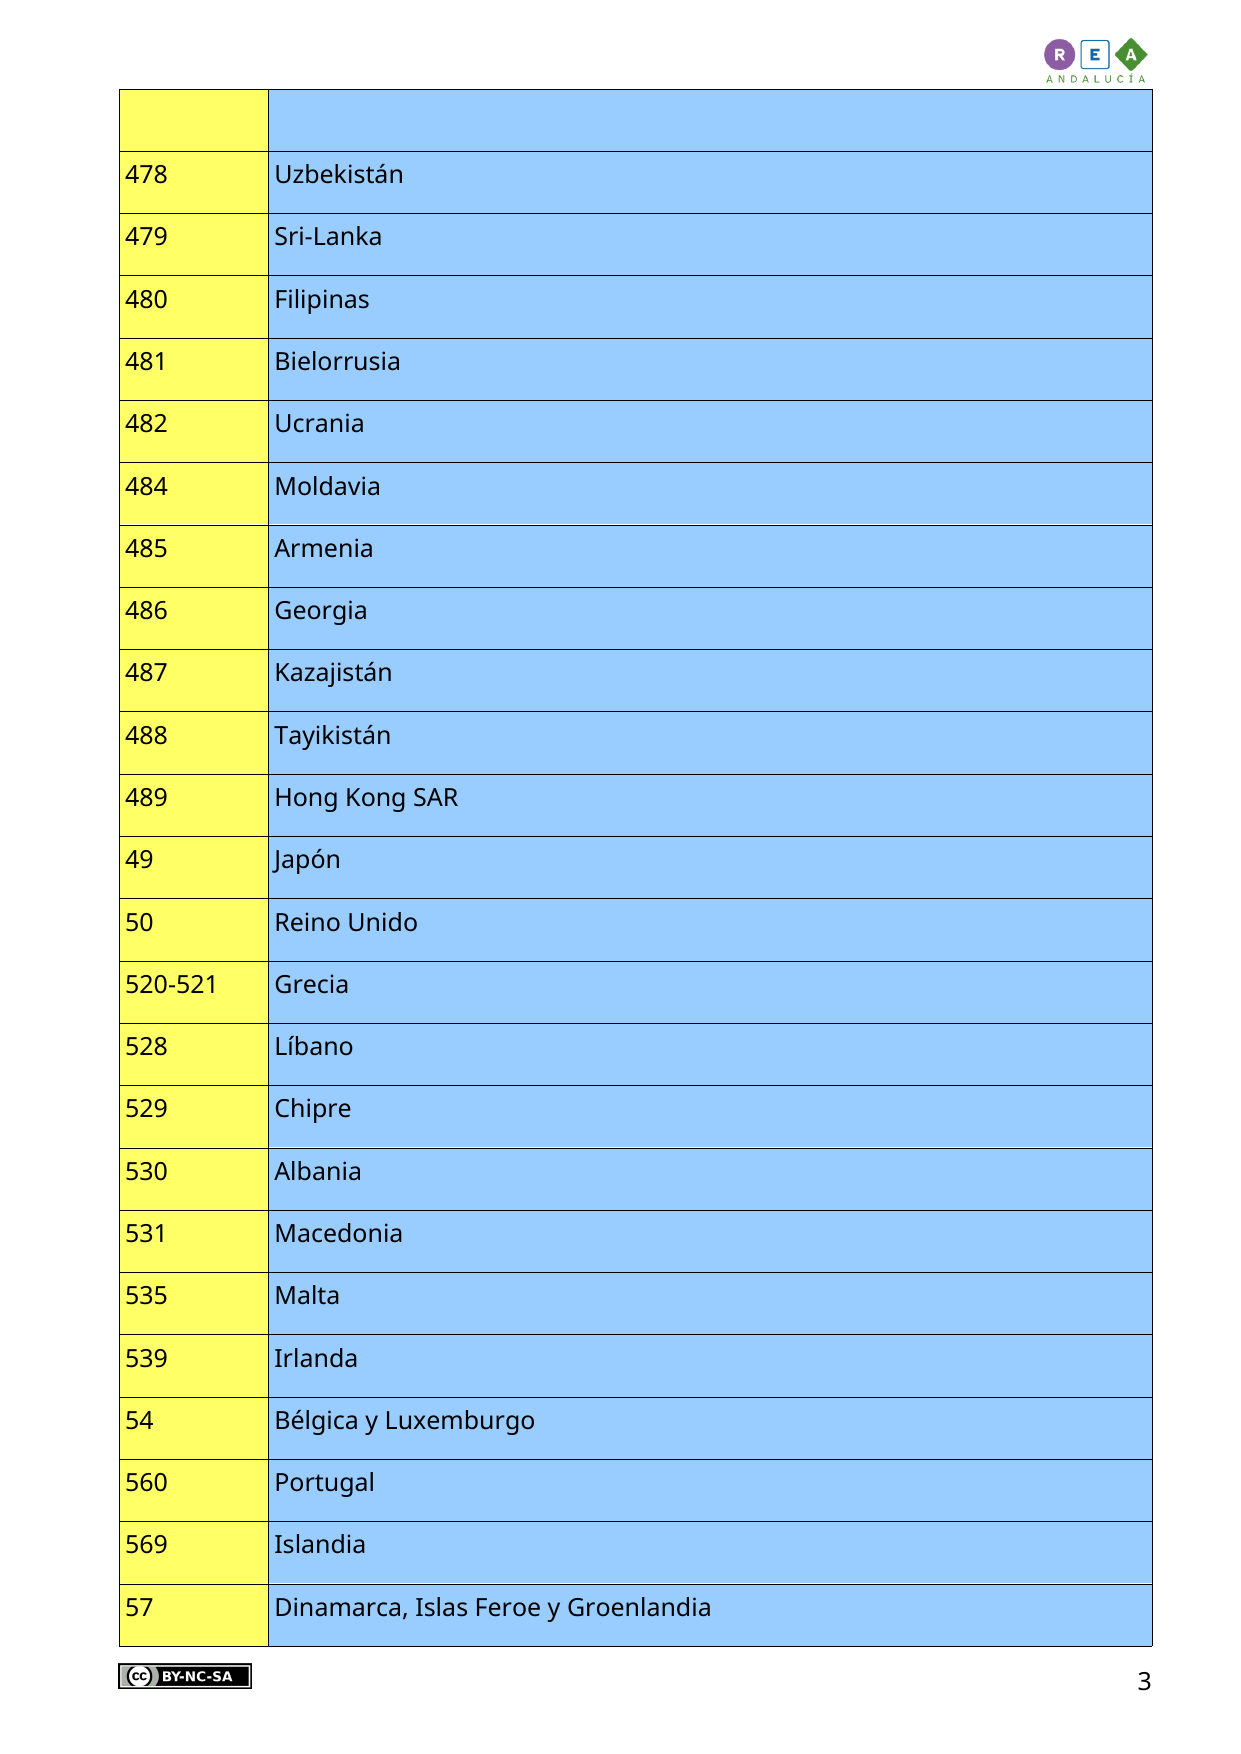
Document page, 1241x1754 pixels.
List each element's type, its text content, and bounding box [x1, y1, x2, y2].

picture [1039, 33, 1152, 88]
table_cell 479 [120, 214, 268, 275]
table_cell Islandia [269, 1522, 1152, 1583]
table_cell 484 [120, 463, 268, 524]
table_cell 482 [120, 401, 268, 462]
table_cell 489 [120, 775, 268, 836]
table_cell 54 [120, 1398, 268, 1459]
table_cell 50 [120, 899, 268, 961]
table_cell 486 [120, 588, 268, 649]
table_cell Bélgica y Luxemburgo [269, 1398, 1152, 1459]
table_cell 485 [120, 526, 268, 587]
table_cell Bielorrusia [269, 339, 1152, 400]
table_cell Dinamarca, Islas Feroe y Groenlandia [269, 1585, 1152, 1646]
table_cell [120, 90, 268, 151]
table_cell 539 [120, 1335, 268, 1397]
table_cell 478 [120, 152, 268, 213]
table_cell Filipinas [269, 276, 1152, 338]
table_cell Hong Kong SAR [269, 775, 1152, 836]
table_cell 569 [120, 1522, 268, 1583]
table_cell Kazajistán [269, 650, 1152, 711]
table_cell 535 [120, 1273, 268, 1334]
table_cell [269, 90, 1152, 151]
table_cell 480 [120, 276, 268, 338]
table_cell Sri-Lanka [269, 214, 1152, 275]
table_cell 528 [120, 1024, 268, 1085]
picture [118, 1663, 536, 1698]
table_cell 560 [120, 1460, 268, 1521]
table_cell 530 [120, 1149, 268, 1210]
table_cell Macedonia [269, 1211, 1152, 1272]
table_cell Uzbekistán [269, 152, 1152, 213]
table_cell Japón [269, 837, 1152, 898]
table_cell Albania [269, 1149, 1152, 1210]
table_cell 487 [120, 650, 268, 711]
table_cell 520-521 [120, 962, 268, 1023]
table_cell 529 [120, 1086, 268, 1147]
table_cell Reino Unido [269, 899, 1152, 961]
table_cell 488 [120, 712, 268, 774]
table_cell Tayikistán [269, 712, 1152, 774]
table_cell Moldavia [269, 463, 1152, 524]
table_cell 57 [120, 1585, 268, 1646]
table_cell Ucrania [269, 401, 1152, 462]
table_cell 481 [120, 339, 268, 400]
table_cell Armenia [269, 526, 1152, 587]
table_cell Chipre [269, 1086, 1152, 1147]
table_cell Grecia [269, 962, 1152, 1023]
table_cell Georgia [269, 588, 1152, 649]
table_cell Portugal [269, 1460, 1152, 1521]
table_cell Líbano [269, 1024, 1152, 1085]
table_cell Irlanda [269, 1335, 1152, 1397]
table_cell 531 [120, 1211, 268, 1272]
table_cell 49 [120, 837, 268, 898]
table_cell Malta [269, 1273, 1152, 1334]
